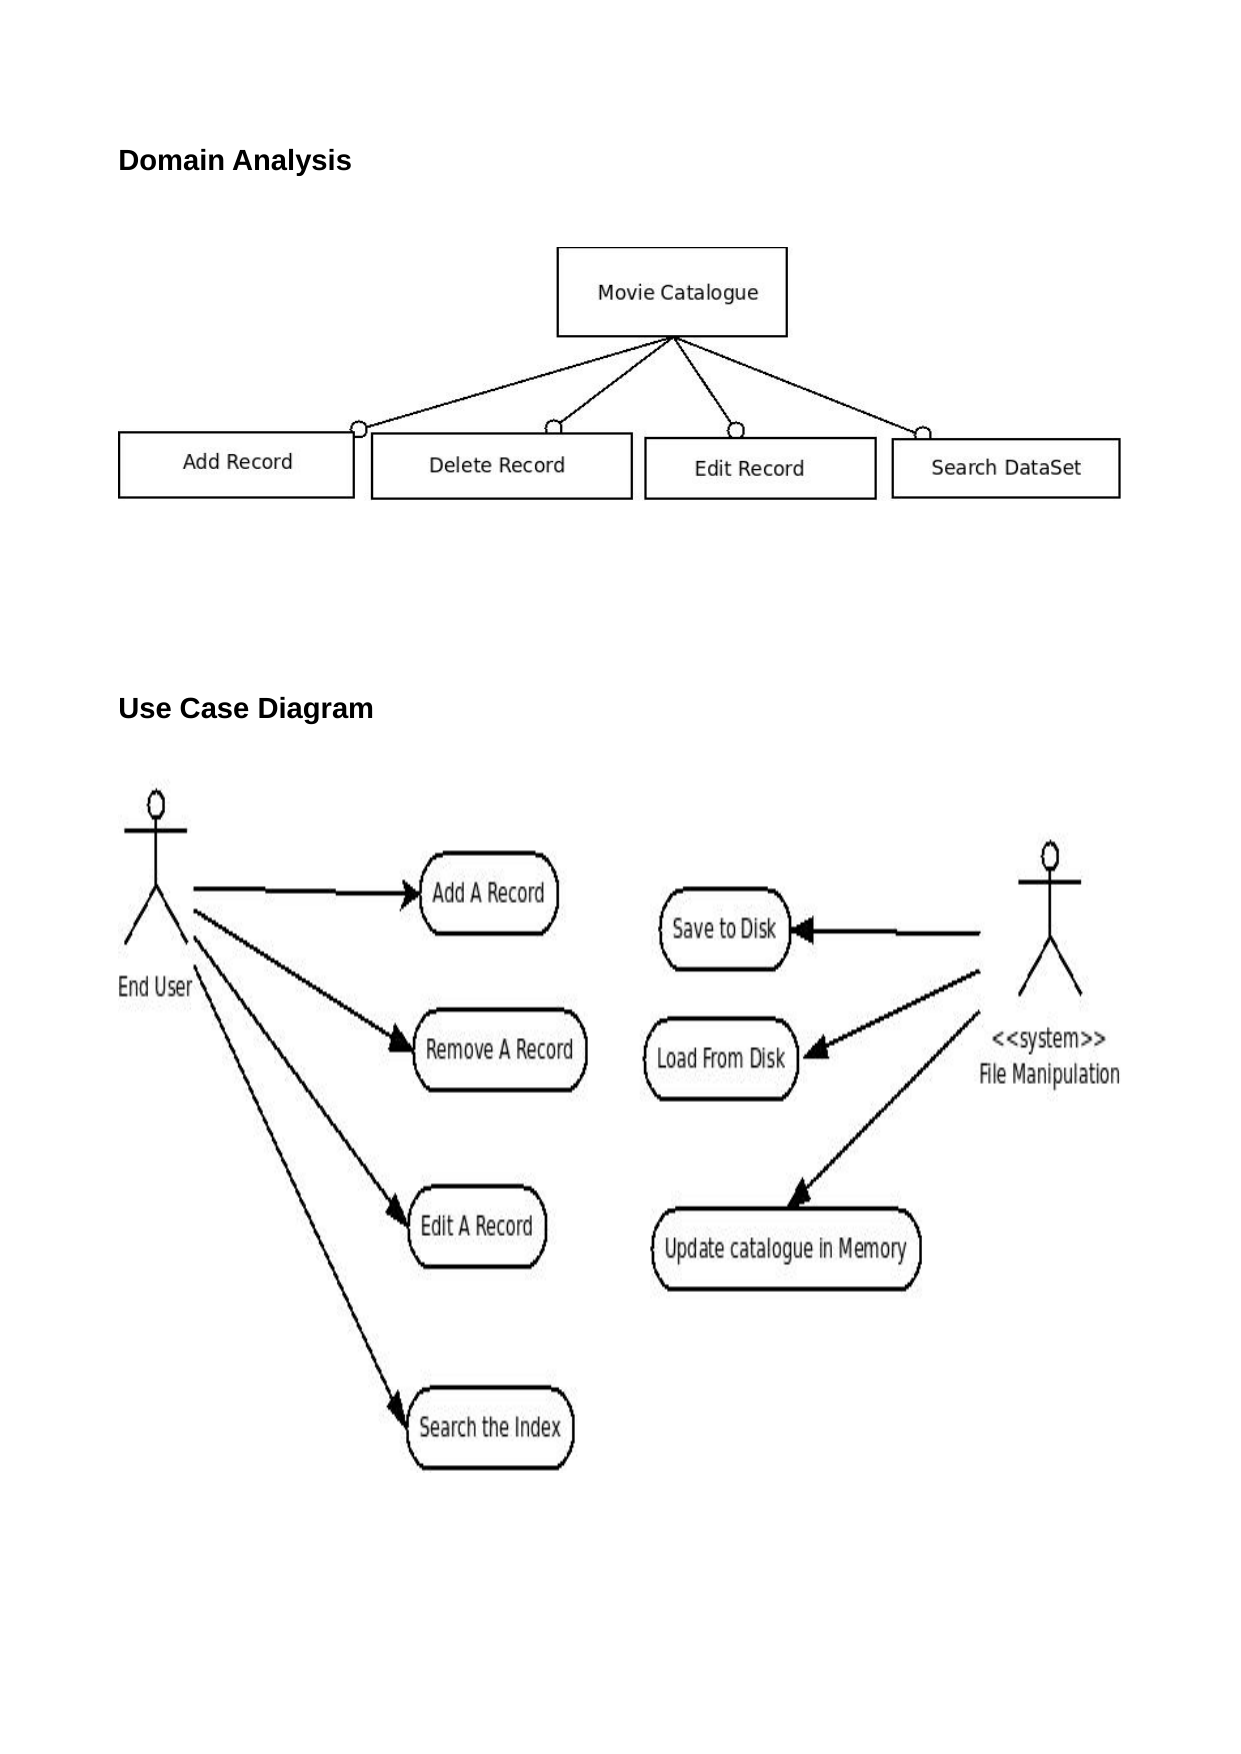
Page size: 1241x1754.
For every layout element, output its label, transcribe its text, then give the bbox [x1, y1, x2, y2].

picture [118, 247, 1123, 501]
subtitle Domain Analysis [118, 143, 1122, 177]
picture [118, 762, 1123, 1473]
subtitle Use Case Diagram [118, 691, 1122, 724]
